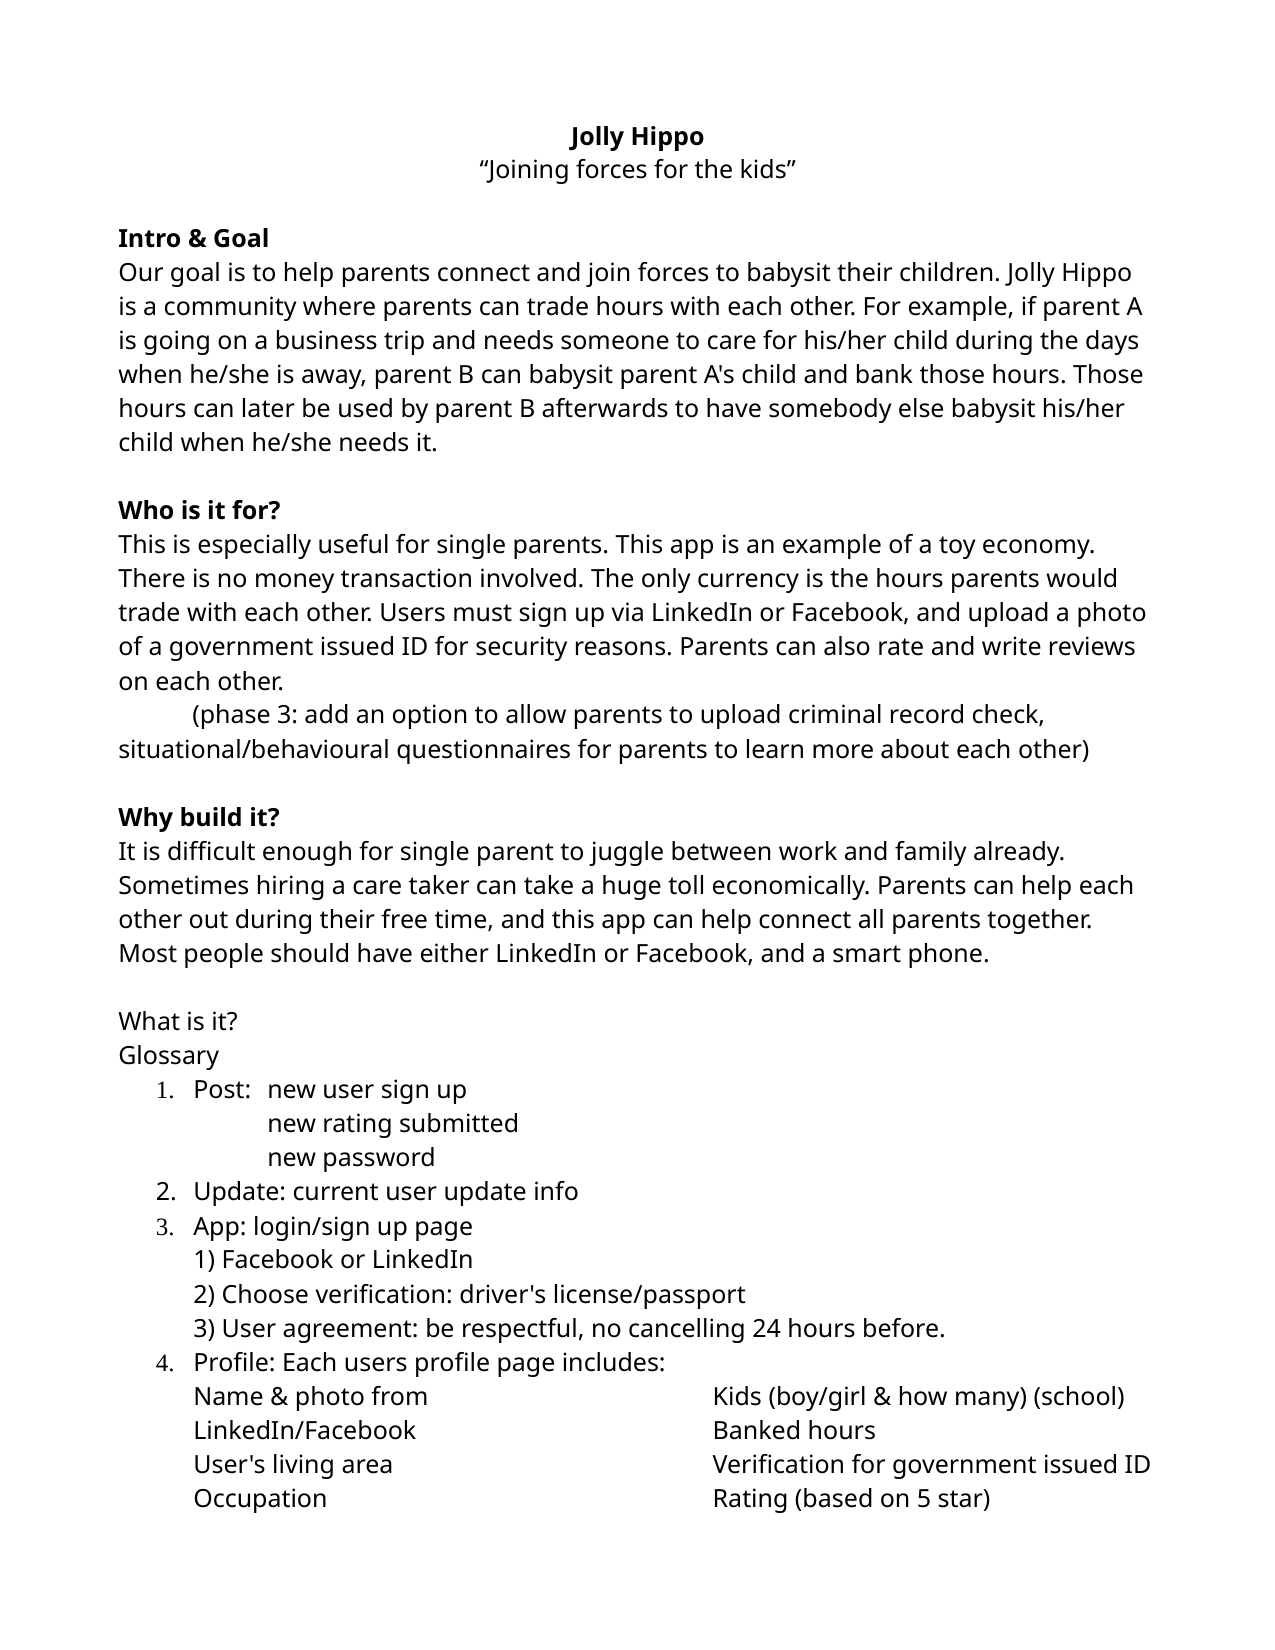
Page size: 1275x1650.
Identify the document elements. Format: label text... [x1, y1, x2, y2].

text (phase 3: add an option to allow parents to upload criminal record check, situational/behavioural questionnaires for parents to learn more about each other) [118, 697, 1157, 765]
text This is especially useful for single parents. This app is an example of a toy economy. There is no money transaction involved. The only currency is the hours parents would trade with each other. Users must sign up via LinkedIn or Facebook, and upload a photo of a government issued ID for security reasons. Parents can also rate and write reviews on each other. [118, 527, 1157, 697]
text Jolly Hippo [118, 118, 1157, 152]
text Why build it? [118, 799, 1157, 833]
list Kids (boy/girl & how many) (school) Banked hours Verification for government issued ID Rating (based on 5 star) [675, 1378, 1157, 1515]
text What is it? [118, 1004, 1157, 1038]
text “Joining forces for the kids” [118, 152, 1157, 186]
list App: login/sign up page 1) Facebook or LinkedIn 2) Choose verification: driver's license/passport 3) User agreement: be respectful, no cancelling 24 hours before. [156, 1208, 1157, 1344]
list Name & photo from LinkedIn/Facebook User's living area Occupation [156, 1378, 637, 1515]
list Update: current user update info [156, 1174, 1157, 1208]
list Profile: Each users profile page includes: [156, 1344, 1157, 1378]
text Intro & Goal [118, 220, 1157, 254]
text Glossary [118, 1038, 1157, 1072]
text It is difficult enough for single parent to juggle between work and family already. Sometimes hiring a care taker can take a huge toll economically. Parents can help each other out during their free time, and this app can help connect all parents together. Most people should have either LinkedIn or Facebook, and a smart phone. [118, 833, 1157, 970]
list Post: new user sign up new rating submitted new password [156, 1072, 1157, 1174]
text Who is it for? [118, 493, 1157, 527]
text Our goal is to help parents connect and join forces to babysit their children. Jolly Hippo is a community where parents can trade hours with each other. For example, if parent A is going on a business trip and needs someone to care for his/her child during the days when he/she is away, parent B can babysit parent A's child and bank those hours. Those hours can later be used by parent B afterwards to have somebody else babysit his/her child when he/she needs it. [118, 254, 1157, 459]
